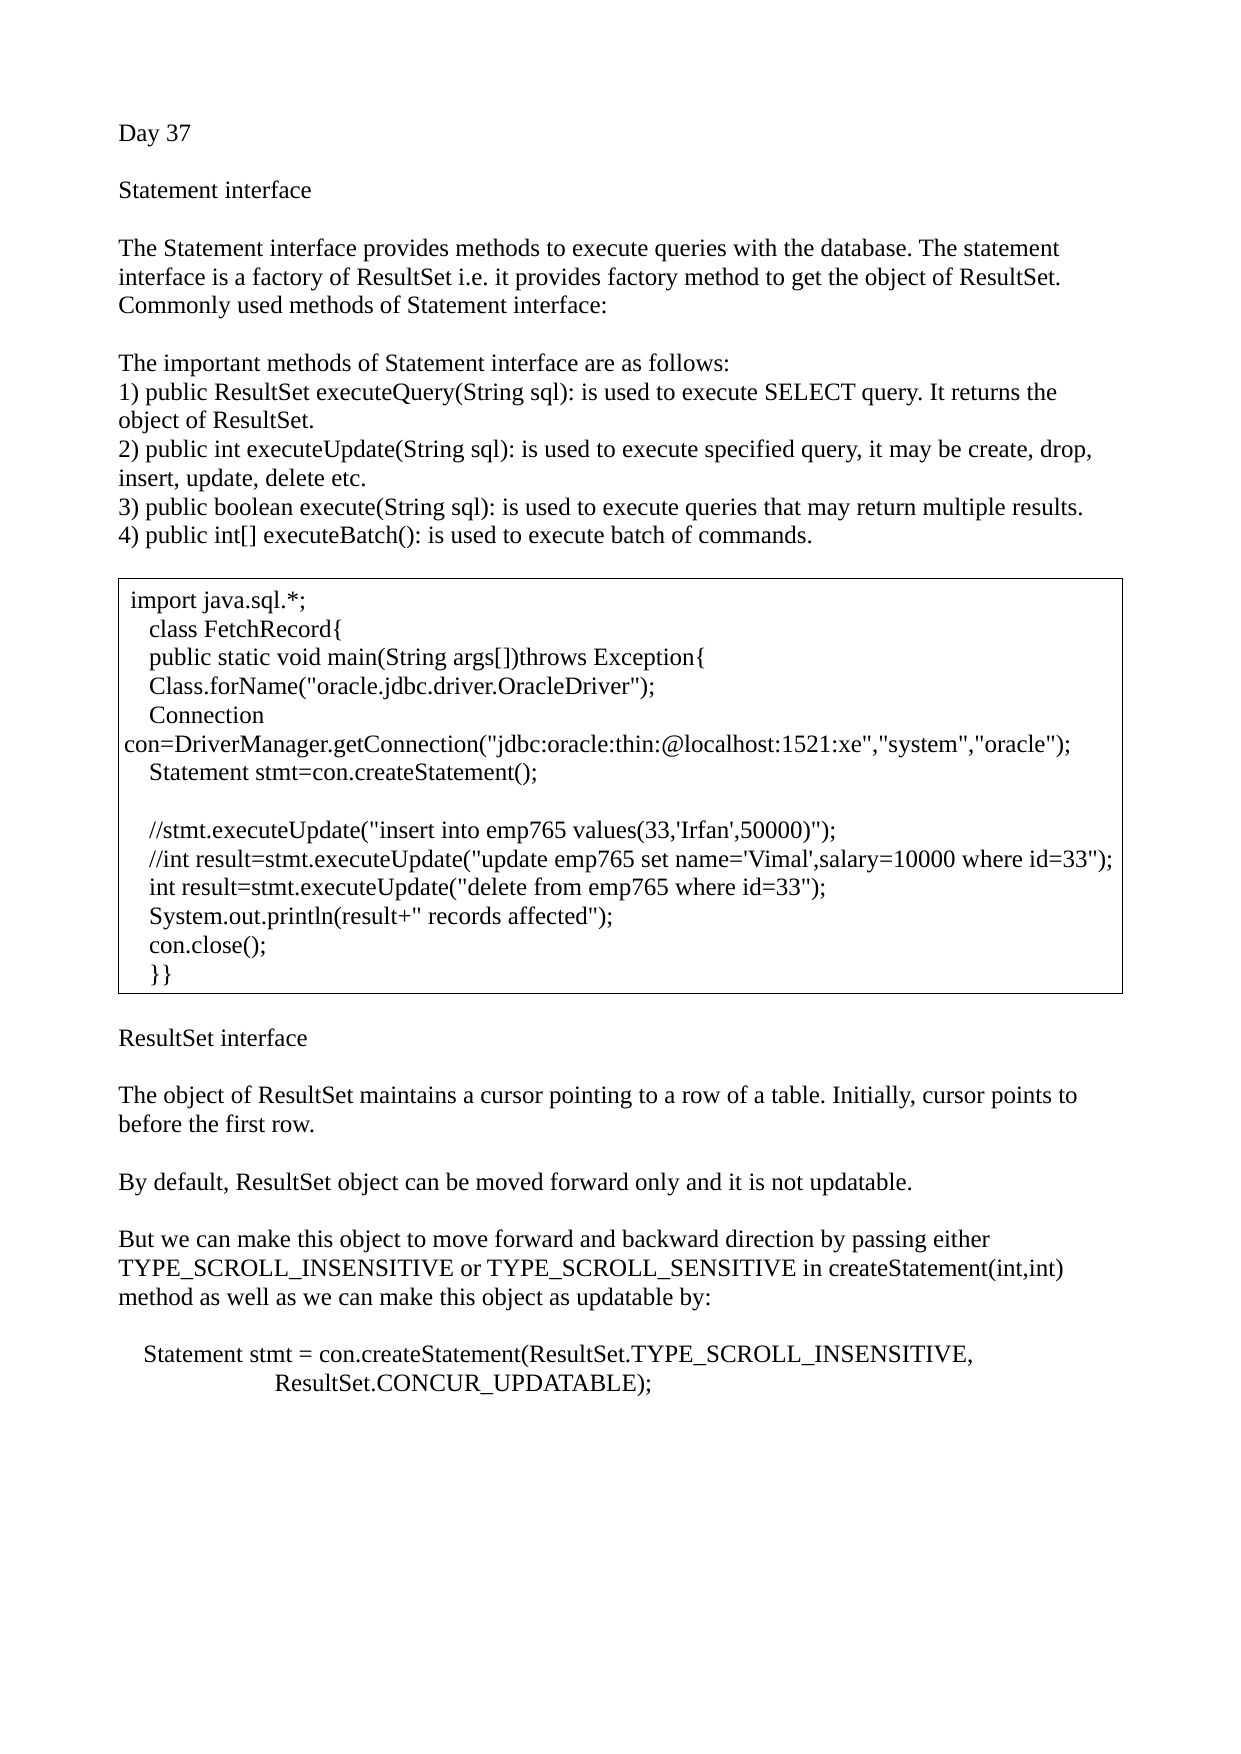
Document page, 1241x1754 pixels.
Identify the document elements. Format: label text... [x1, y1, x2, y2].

text Statement stmt = con.createStatement(ResultSet.TYPE_SCROLL_INSENSITIVE, [118, 1339, 1122, 1368]
table_header import java.sql.*; class FetchRecord{ public static void main(String args[])throws Exception{ Class.forName("oracle.jdbc.driver.OracleDriver"); Connection con=DriverManager.getConnection("jdbc:oracle:thin:@localhost:1521:xe","system","oracle"); Statement stmt=con.createStatement(); //stmt.executeUpdate("insert into emp765 values(33,'Irfan',50000)"); //int result=stmt.executeUpdate("update emp765 set name='Vimal',salary=10000 where id=33"); int result=stmt.executeUpdate("delete from emp765 where id=33"); System.out.println(result+" records affected"); con.close(); }} [119, 579, 1122, 993]
text By default, ResultSet object can be moved forward only and it is not updatable. [118, 1167, 1122, 1195]
text ResultSet.CONCUR_UPDATABLE); [118, 1368, 1122, 1397]
text 3) public boolean execute(String sql): is used to execute queries that may return multiple results. [118, 492, 1122, 521]
text Day 37 [118, 118, 1122, 147]
text 4) public int[] executeBatch(): is used to execute batch of commands. [118, 521, 1122, 549]
text Commonly used methods of Statement interface: [118, 291, 1122, 319]
text The object of ResultSet maintains a cursor pointing to a row of a table. Initially, cursor points to before the first row. [118, 1080, 1122, 1138]
text Statement interface [118, 176, 1122, 204]
text 1) public ResultSet executeQuery(String sql): is used to execute SELECT query. It returns the object of ResultSet. [118, 377, 1122, 434]
text The important methods of Statement interface are as follows: [118, 348, 1122, 377]
text The Statement interface provides methods to execute queries with the database. The statement interface is a factory of ResultSet i.e. it provides factory method to get the object of ResultSet. [118, 233, 1122, 291]
text ResultSet interface [118, 1023, 1122, 1052]
text But we can make this object to move forward and backward direction by passing either TYPE_SCROLL_INSENSITIVE or TYPE_SCROLL_SENSITIVE in createStatement(int,int) method as well as we can make this object as updatable by: [118, 1224, 1122, 1310]
text 2) public int executeUpdate(String sql): is used to execute specified query, it may be create, drop, insert, update, delete etc. [118, 434, 1122, 492]
